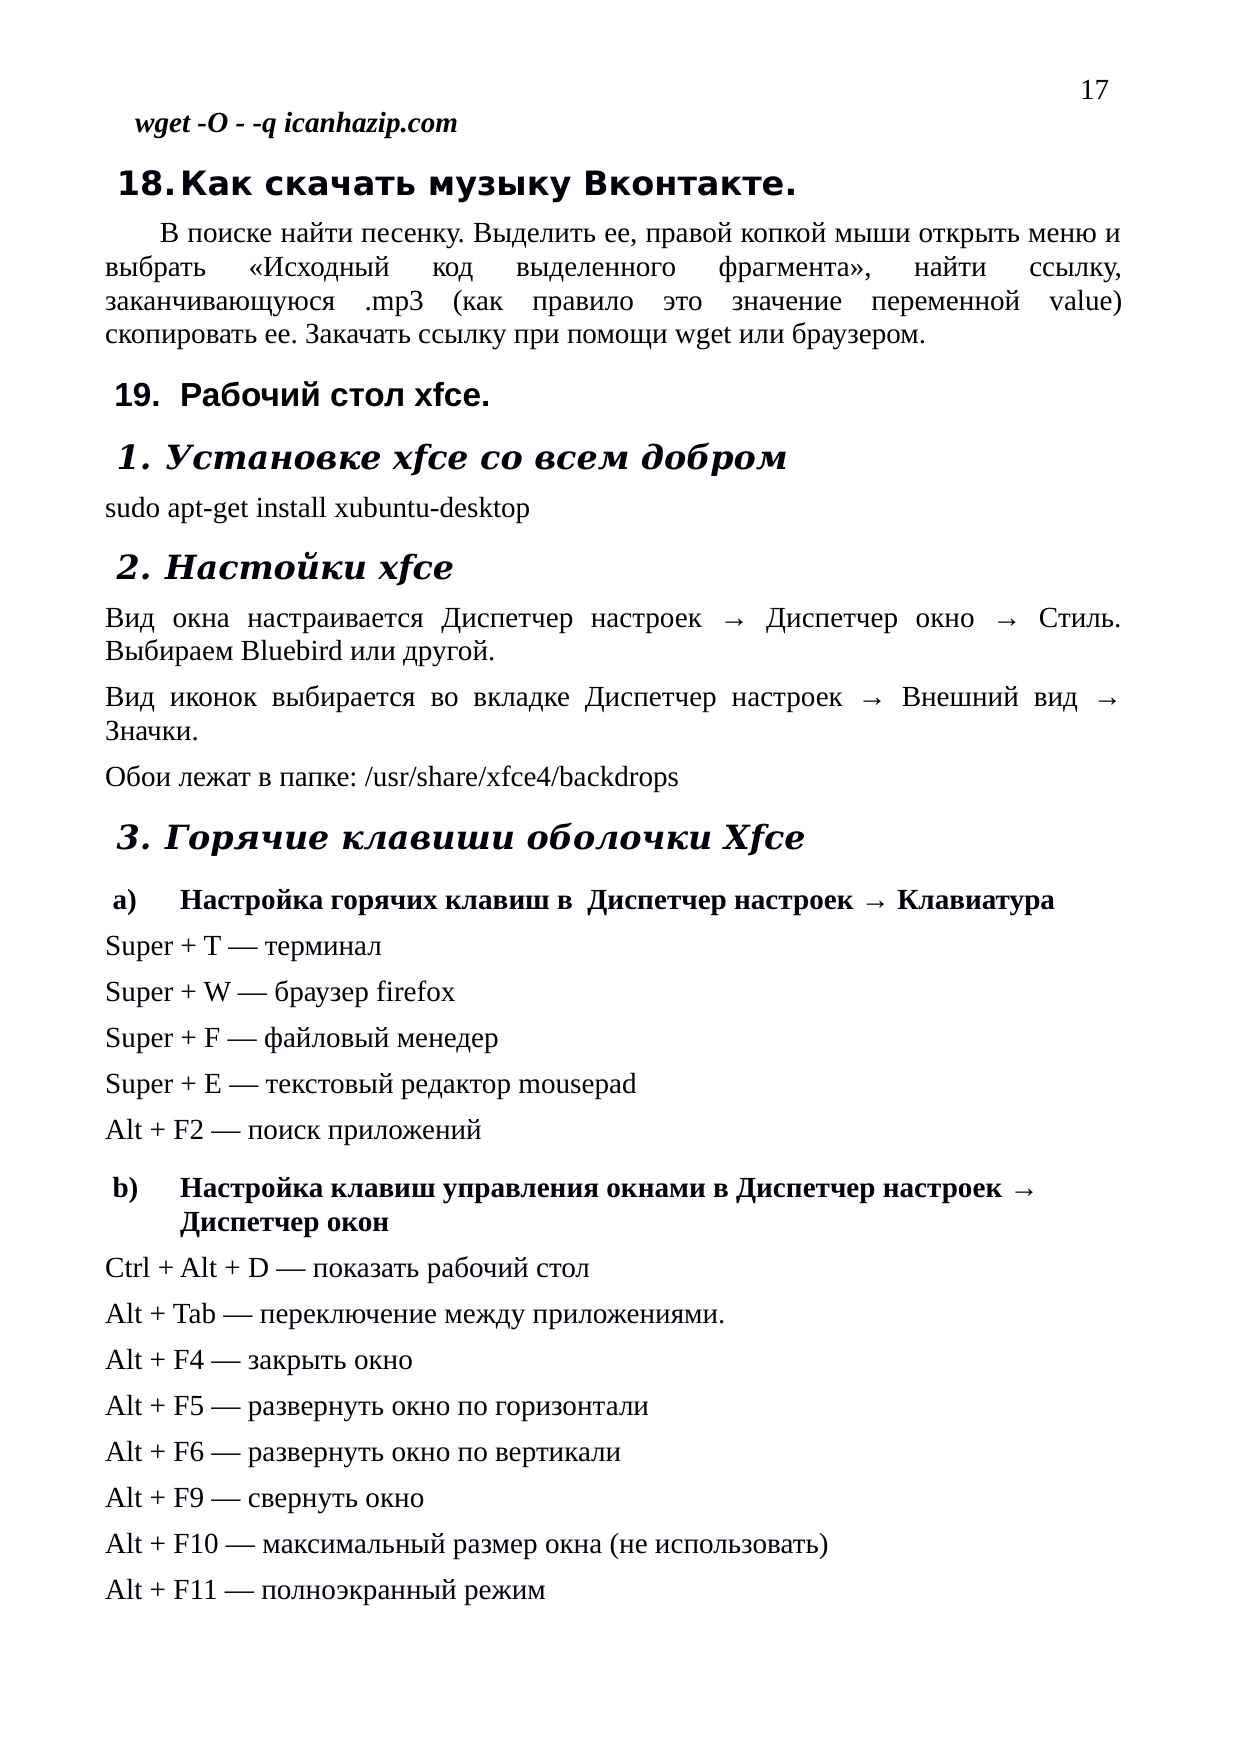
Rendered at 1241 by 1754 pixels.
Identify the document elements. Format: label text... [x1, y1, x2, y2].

text Alt + Tab — переключение между приложениями. [105, 1296, 1123, 1330]
text Super + E — текстовый редактор mousepad [105, 1066, 1123, 1099]
subtitle Установке xfce со всем добром [105, 438, 1123, 477]
text Alt + F11 — полноэкранный режим [105, 1572, 1123, 1606]
text Super + T — терминал [105, 928, 1123, 961]
text Alt + F5 — развернуть окно по горизонтали [105, 1388, 1123, 1422]
text Alt + F9 — свернуть окно [105, 1480, 1123, 1514]
text Вид окна настраивается Диспетчер настроек → Диспетчер окно → Стиль. Выбираем Bluebird или другой. [105, 600, 1123, 667]
subtitle Как скачать музыку Вконтакте. [105, 164, 1123, 203]
text Super + F — файловый менедер [105, 1020, 1123, 1053]
text Обои лежат в папке: /usr/share/xfce4/backdrops [105, 759, 1123, 793]
text Вид иконок выбирается во вкладке Диспетчер настроек → Внешний вид → Значки. [105, 679, 1123, 747]
text Alt + F10 — максимальный размер окна (не использовать) [105, 1526, 1123, 1560]
text В поиске найти песенку. Выделить ее, правой копкой мыши открыть меню и выбрать «Исходный код выделенного фрагмента», найти ссылку, заканчивающуюся .mp3 (как правило это значение переменной value) скопировать ее. Закачать ссылку при помощи wget или браузером. [105, 216, 1123, 350]
text Alt + F4 — закрыть окно [105, 1342, 1123, 1376]
subtitle Горячие клавиши оболочки Xfce [105, 818, 1123, 857]
text sudo apt-get install xubuntu-desktop [105, 490, 1123, 523]
text wget -O - -q icanhazip.com [105, 105, 1123, 139]
subtitle Настойки xfce [105, 548, 1123, 587]
text Alt + F6 — развернуть окно по вертикали [105, 1434, 1123, 1468]
subtitle Рабочий стол xfce. [105, 375, 1123, 413]
text Super + W — браузер firefox [105, 974, 1123, 1007]
subtitle Настройка горячих клавиш в Диспетчер настроек → Клавиатура [105, 882, 1123, 915]
subtitle Настройка клавиш управления окнами в Диспетчер настроек → Диспетчер окон [105, 1171, 1123, 1238]
text Ctrl + Alt + D — показать рабочий стол [105, 1250, 1123, 1284]
text Alt + F2 — поиск приложений [105, 1112, 1123, 1146]
